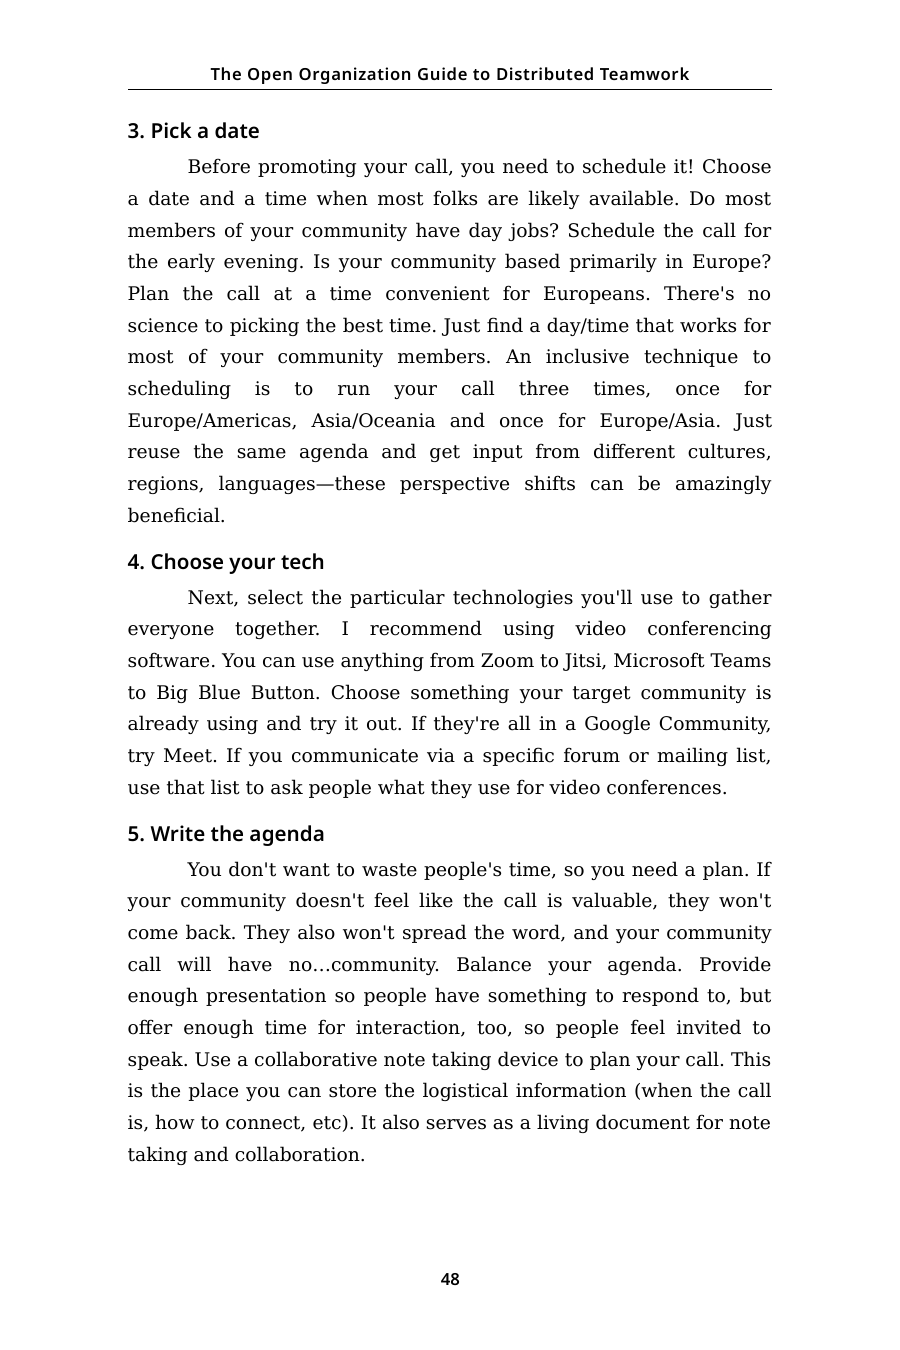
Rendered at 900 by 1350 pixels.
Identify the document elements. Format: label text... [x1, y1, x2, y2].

subtitle 5. Write the agenda [127, 821, 772, 846]
subtitle 3. Pick a date [127, 118, 772, 144]
text You don't want to waste people's time, so you need a plan. If your community doesn't feel like the call is valuable, they won't come back. They also won't spread the word, and your community call will have no…community. Balance your agenda. Provide enough presentation so people have something to respond to, but offer enough time for interaction, too, so people feel invited to speak. Use a collaborative note taking device to plan your call. This is the place you can store the logistical information (when the call is, how to connect, etc). It also serves as a living document for note taking and collaboration. [127, 859, 772, 1166]
text Before promoting your call, you need to schedule it! Choose a date and a time when most folks are likely available. Do most members of your community have day jobs? Schedule the call for the early evening. Is your community based primarily in Europe? Plan the call at a time convenient for Europeans. There's no science to picking the best time. Just find a day/time that works for most of your community members. An inclusive technique to scheduling is to run your call three times, once for Europe/Americas, Asia/Oceania and once for Europe/Asia. Just reuse the same agenda and get input from different cultures, regions, languages—these perspective shifts can be amazingly beneficial. [127, 156, 772, 527]
text Next, select the particular technologies you'll use to gather everyone together. I recommend using video conferencing software. You can use anything from Zoom to Jitsi, Microsoft Teams to Big Blue Button. Choose something your target community is already using and try it out. If they're all in a Google Community, try Meet. If you communicate via a specific forum or mailing list, use that list to ask people what they use for video conferences. [127, 587, 772, 798]
subtitle 4. Choose your tech [127, 549, 772, 574]
